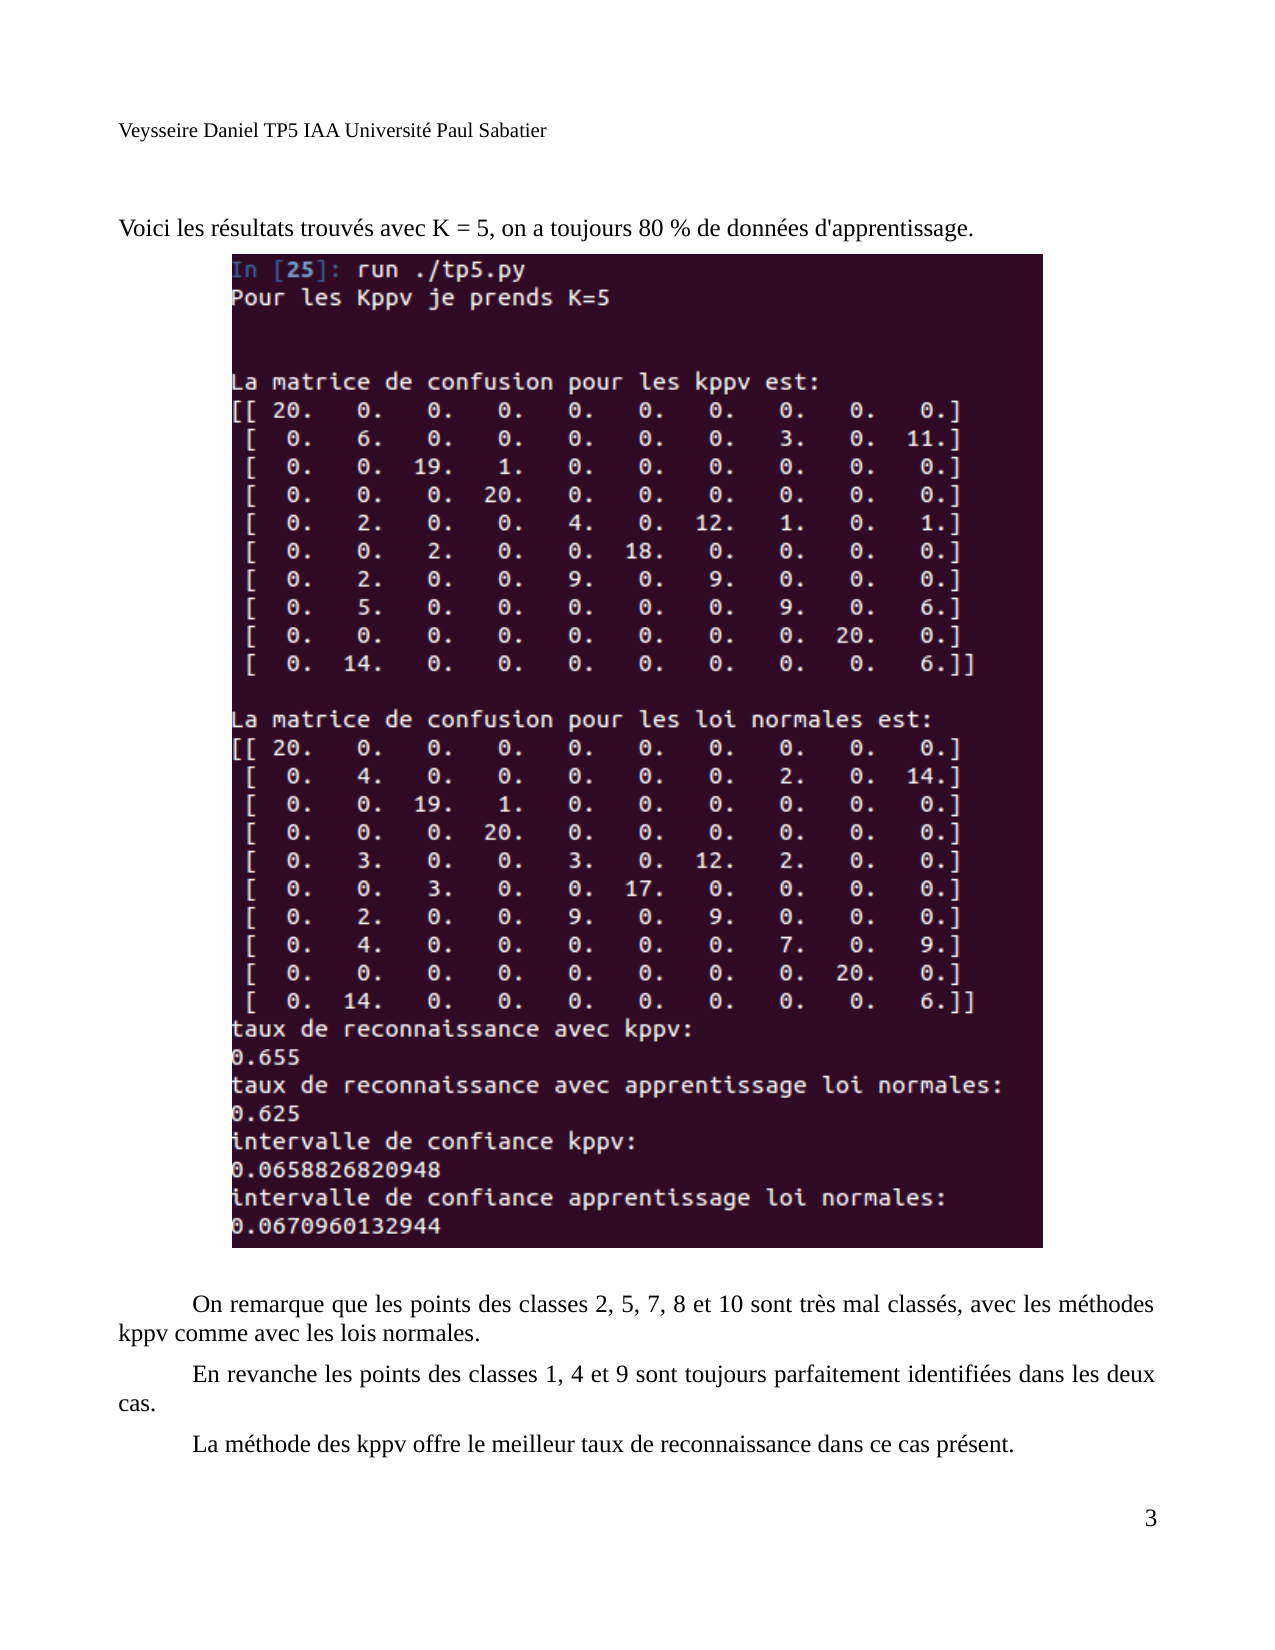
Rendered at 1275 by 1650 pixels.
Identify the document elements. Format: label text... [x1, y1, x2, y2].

subtitle Voici les résultats trouvés avec K = 5, on a toujours 80 % de données d'apprentissage. [118, 213, 1157, 242]
subtitle La méthode des kppv offre le meilleur taux de reconnaissance dans ce cas présent. [118, 1429, 1157, 1458]
picture [232, 254, 1043, 1248]
subtitle En revanche les points des classes 1, 4 et 9 sont toujours parfaitement identifiées dans les deux cas. [118, 1359, 1157, 1417]
subtitle On remarque que les points des classes 2, 5, 7, 8 et 10 sont très mal classés, avec les méthodes kppv comme avec les lois normales. [118, 1289, 1157, 1347]
